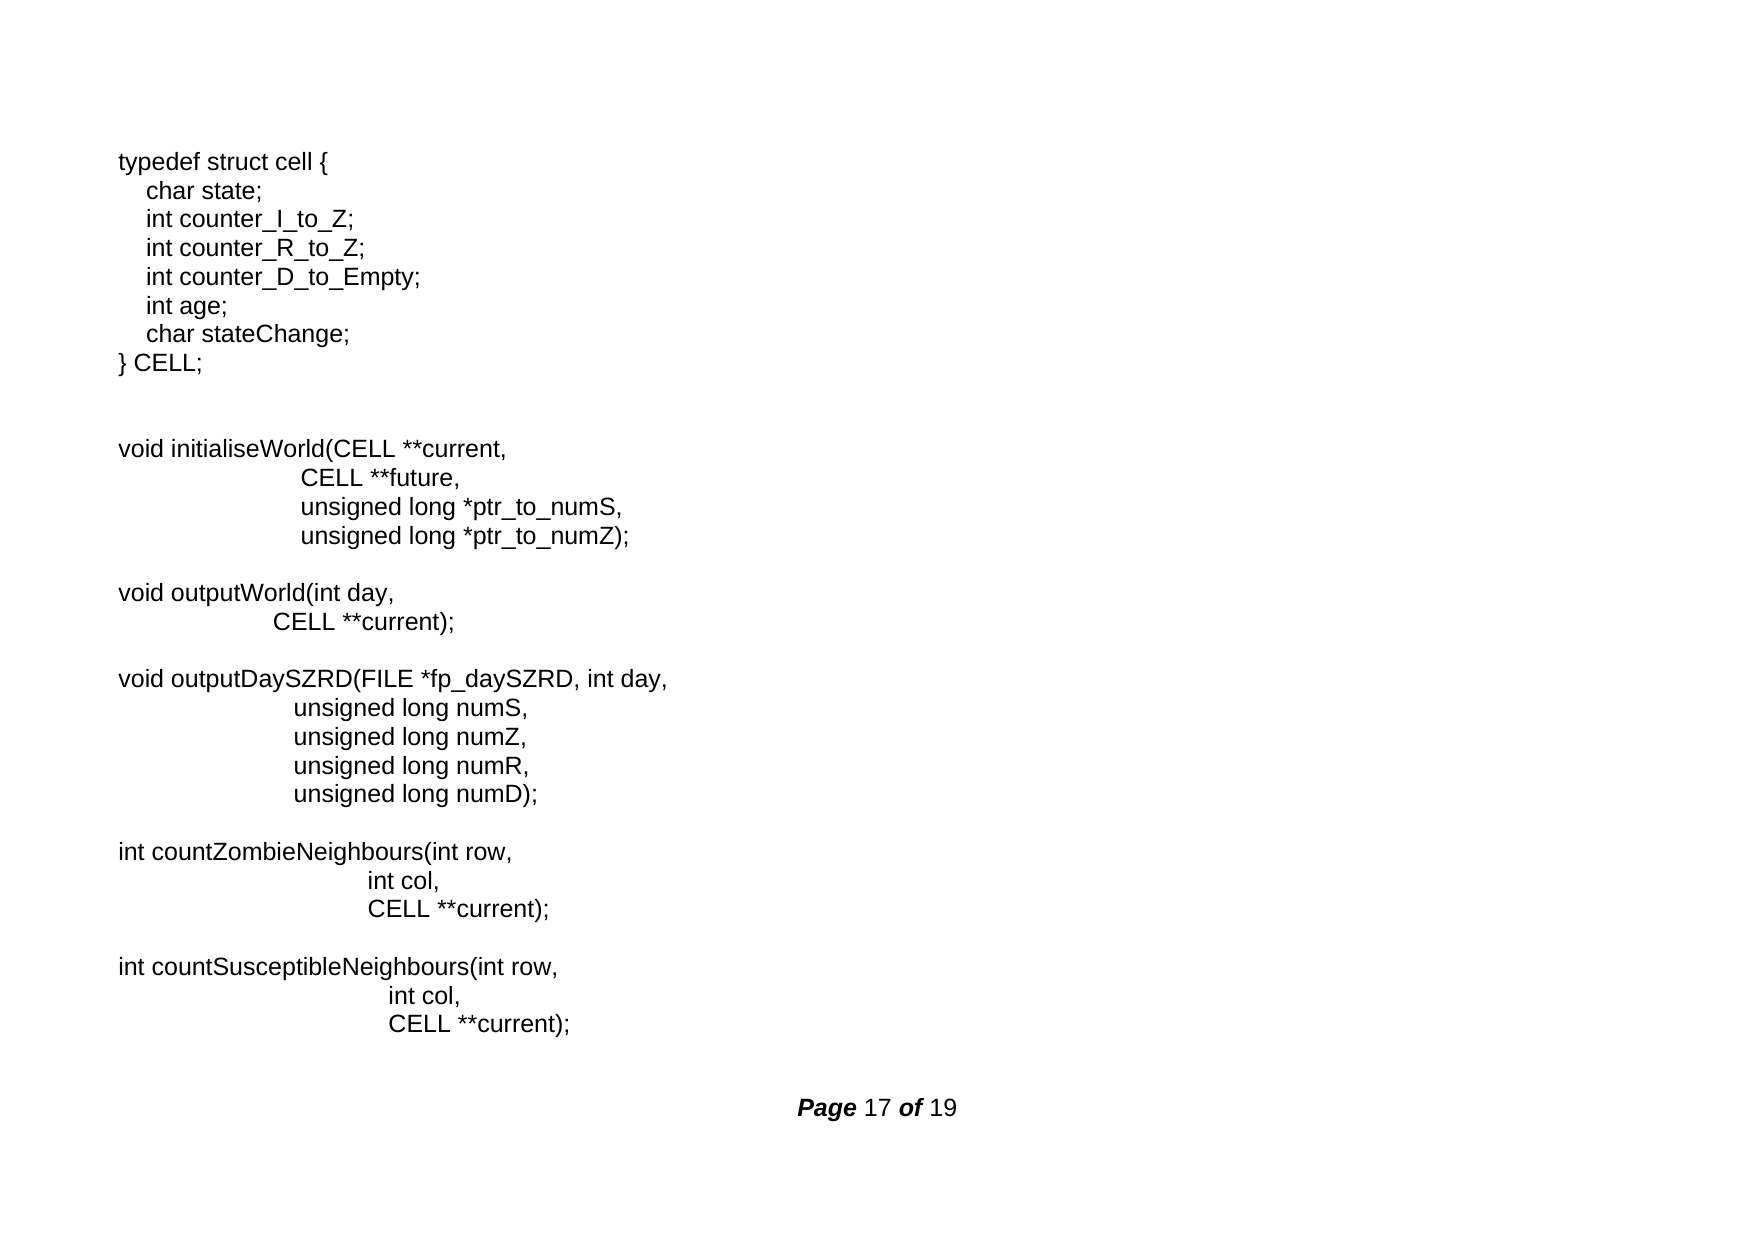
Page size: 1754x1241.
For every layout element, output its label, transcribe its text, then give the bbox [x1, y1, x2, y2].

text unsigned long numZ, [118, 722, 1636, 751]
text typedef struct cell { [118, 147, 1636, 176]
text CELL **future, [118, 463, 1636, 492]
text void outputWorld(int day, [118, 578, 1636, 607]
text int counter_D_to_Empty; [118, 262, 1636, 291]
text CELL **current); [118, 1009, 1636, 1038]
text int col, [118, 866, 1636, 894]
text unsigned long numD); [118, 779, 1636, 808]
text unsigned long *ptr_to_numS, [118, 492, 1636, 521]
text int countZombieNeighbours(int row, [118, 837, 1636, 866]
text unsigned long *ptr_to_numZ); [118, 521, 1636, 549]
text unsigned long numS, [118, 693, 1636, 722]
text CELL **current); [118, 894, 1636, 923]
text void outputDaySZRD(FILE *fp_daySZRD, int day, [118, 664, 1636, 693]
text int col, [118, 981, 1636, 1009]
text int countSusceptibleNeighbours(int row, [118, 952, 1636, 981]
text int counter_R_to_Z; [118, 233, 1636, 262]
text void initialiseWorld(CELL **current, [118, 434, 1636, 463]
text int age; [118, 291, 1636, 319]
text unsigned long numR, [118, 751, 1636, 779]
text char stateChange; [118, 319, 1636, 348]
text char state; [118, 176, 1636, 204]
text CELL **current); [118, 607, 1636, 636]
text } CELL; [118, 348, 1636, 377]
text int counter_I_to_Z; [118, 204, 1636, 233]
